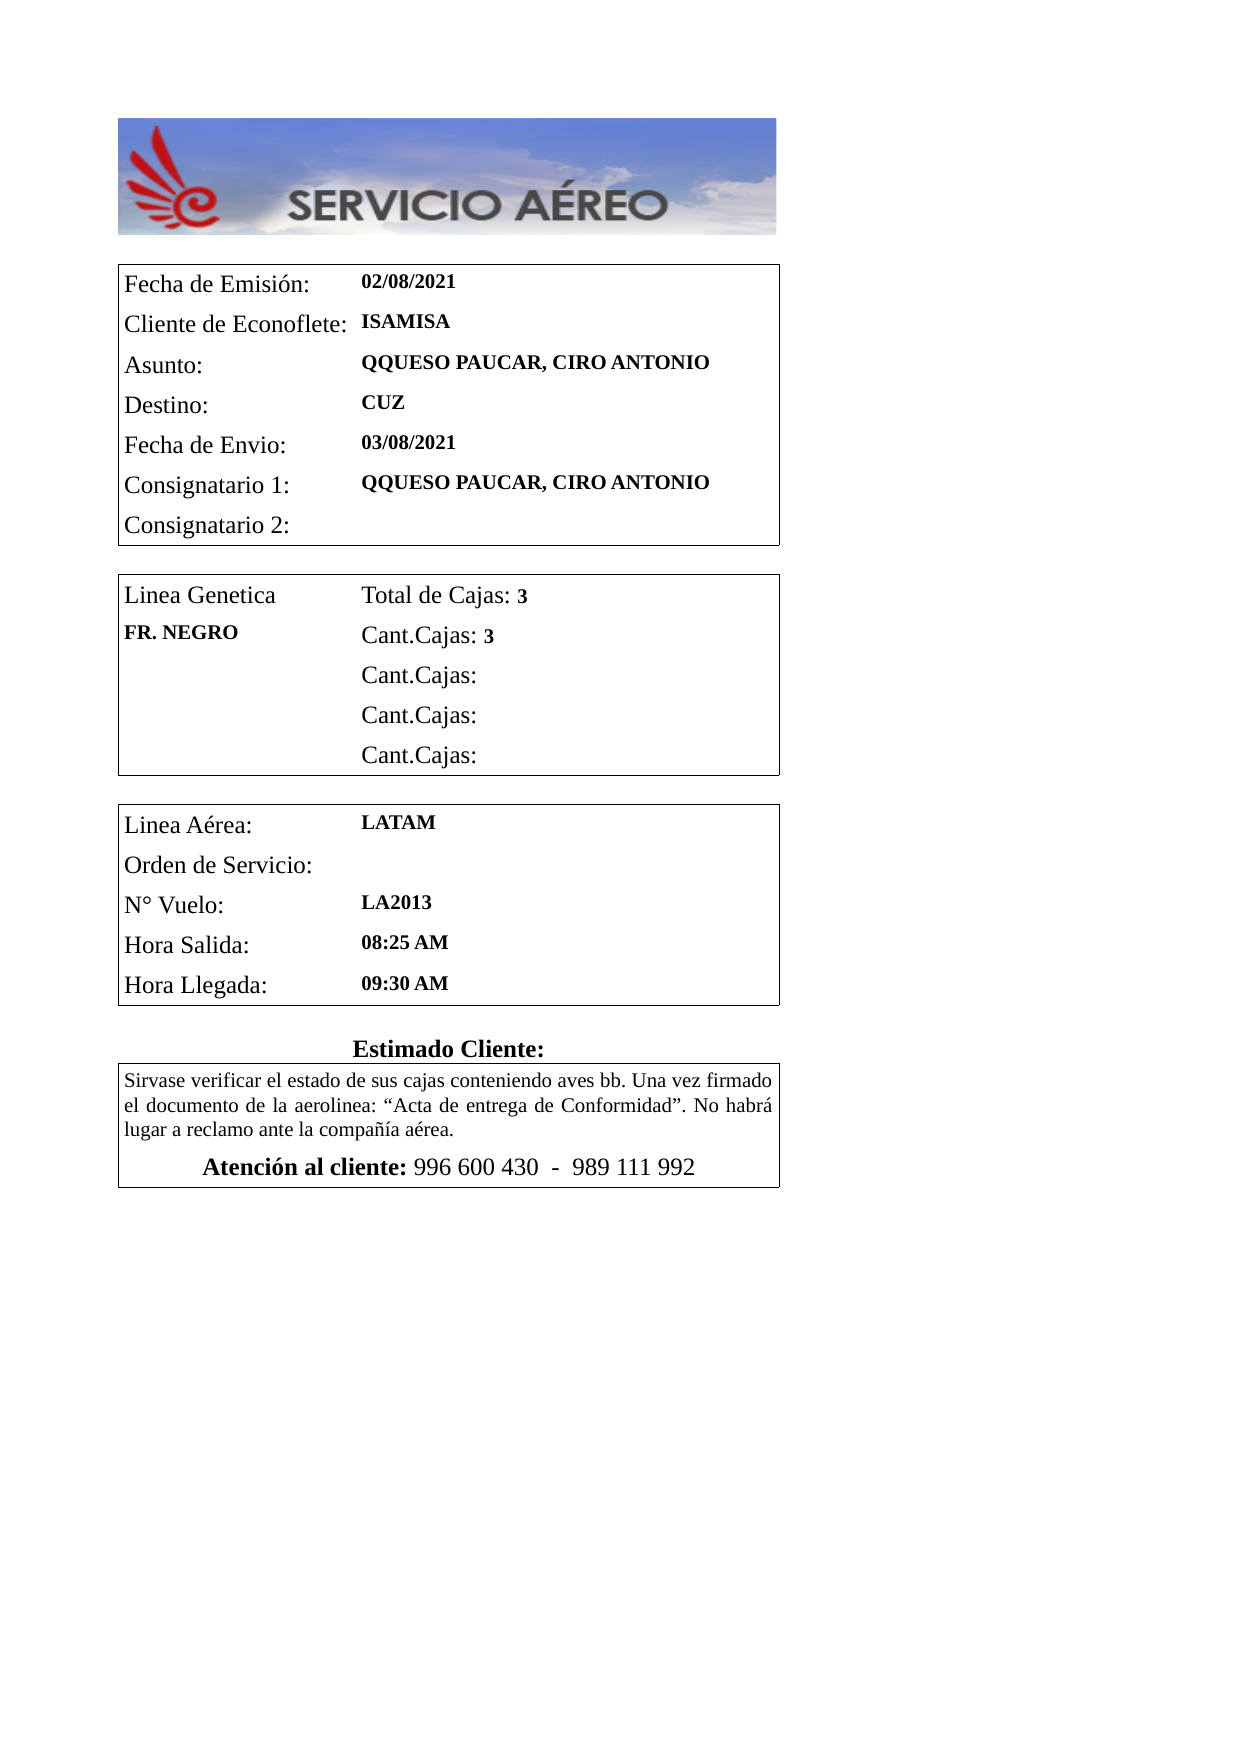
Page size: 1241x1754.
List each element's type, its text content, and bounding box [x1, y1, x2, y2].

table_cell Cant.Cajas: [356, 654, 779, 694]
table_cell [356, 546, 779, 574]
table_cell [119, 695, 356, 735]
table_cell 03/08/2021 [356, 424, 779, 464]
table_cell Linea Genetica [119, 575, 356, 614]
table_cell Hora Salida: [119, 925, 356, 965]
table_cell [356, 776, 779, 804]
table_cell Total de Cajas: 3 [356, 575, 779, 614]
table_cell Consignatario 1: [119, 465, 356, 505]
table_cell QQUESO PAUCAR, CIRO ANTONIO [356, 465, 779, 505]
table_cell Consignatario 2: [119, 505, 356, 545]
table_cell Linea Aérea: [119, 805, 356, 844]
table_cell [356, 844, 779, 884]
table_cell [118, 776, 356, 804]
table_cell LATAM [356, 805, 779, 844]
table_cell N° Vuelo: [119, 884, 356, 924]
table_cell Cant.Cajas: 3 [356, 614, 779, 654]
table_cell Atención al cliente: 996 600 430 - 989 111 992 [119, 1146, 779, 1187]
table_cell [119, 654, 356, 694]
table_cell Cliente de Econoflete: [119, 304, 356, 344]
table_header 02/08/2021 [356, 265, 779, 304]
table_cell 09:30 AM [356, 965, 779, 1005]
table_cell QQUESO PAUCAR, CIRO ANTONIO [356, 344, 779, 384]
table_cell Fecha de Envio: [119, 424, 356, 464]
table_cell [118, 546, 356, 574]
table_header Fecha de Emisión: [119, 265, 356, 304]
table_cell Estimado Cliente: [118, 1006, 779, 1063]
table_cell Asunto: [119, 344, 356, 384]
table_cell Sirvase verificar el estado de sus cajas conteniendo aves bb. Una vez firmado el documento de la aerolinea: “Acta de entrega de Conformidad”. No habrá lugar a reclamo ante la compañía aérea. [119, 1064, 779, 1146]
table_cell [356, 505, 779, 545]
table_cell FR. NEGRO [119, 614, 356, 654]
table_cell Destino: [119, 384, 356, 424]
table_cell 08:25 AM [356, 925, 779, 965]
table_cell ISAMISA [356, 304, 779, 344]
table_cell LA2013 [356, 884, 779, 924]
table_cell Cant.Cajas: [356, 695, 779, 735]
table_cell Hora Llegada: [119, 965, 356, 1005]
table_cell Orden de Servicio: [119, 844, 356, 884]
picture [118, 118, 777, 235]
table_cell CUZ [356, 384, 779, 424]
table_cell Cant.Cajas: [356, 735, 779, 775]
table_cell [119, 735, 356, 775]
